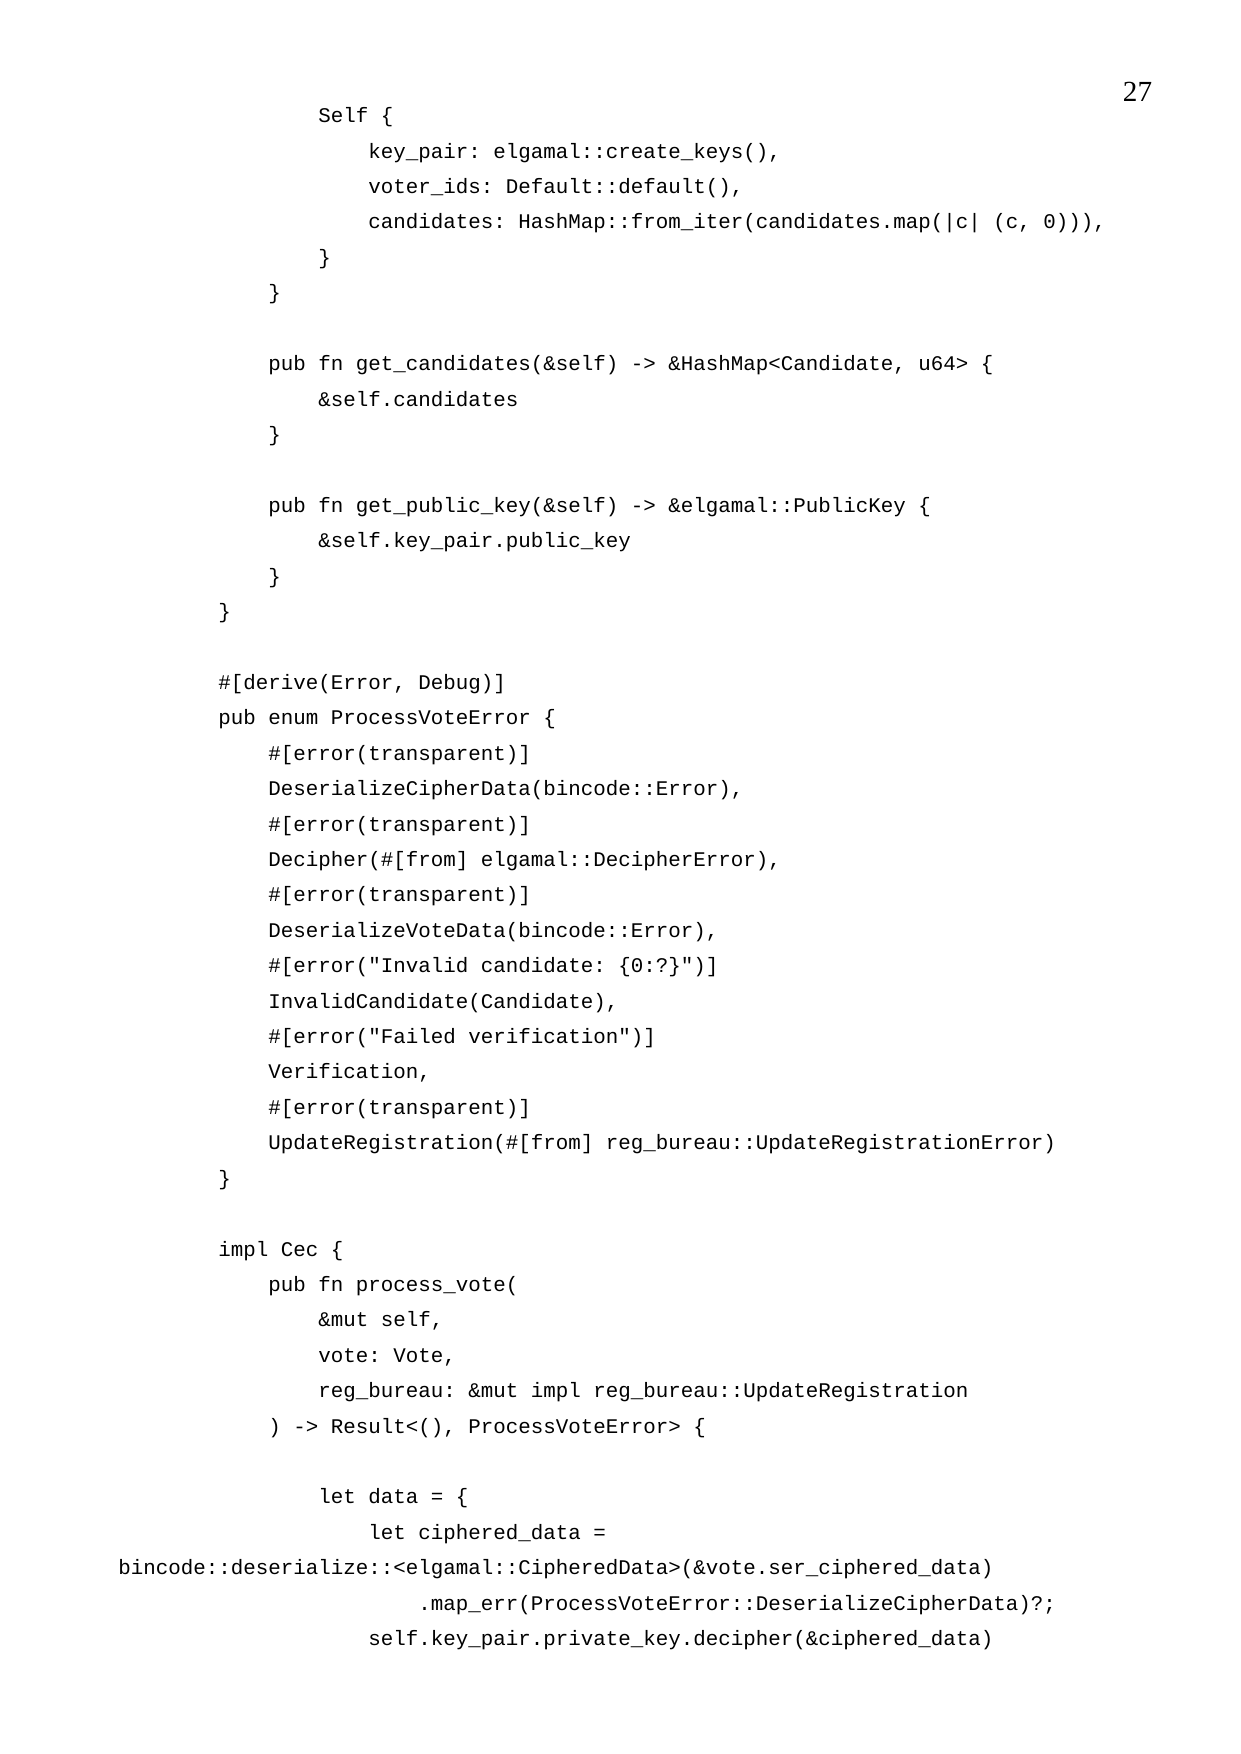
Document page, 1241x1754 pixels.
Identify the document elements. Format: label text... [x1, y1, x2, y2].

text &mut self, [118, 1309, 1122, 1333]
text } [118, 247, 1122, 271]
text key_pair: elgamal::create_keys(), [118, 141, 1122, 164]
text #[error("Invalid candidate: {0:?}")] [118, 955, 1122, 979]
text voter_ids: Default::default(), [118, 176, 1122, 200]
text #[error(transparent)] [118, 743, 1122, 766]
text &self.key_pair.public_key [118, 530, 1122, 554]
text Verification, [118, 1061, 1122, 1085]
text ) -> Result<(), ProcessVoteError> { [118, 1416, 1122, 1439]
text &self.candidates [118, 388, 1122, 412]
text } [118, 424, 1122, 448]
text #[error(transparent)] [118, 884, 1122, 908]
text .map_err(ProcessVoteError::DeserializeCipherData)?; [118, 1593, 1122, 1616]
text Self { [118, 105, 1122, 129]
text #[error(transparent)] [118, 1097, 1122, 1121]
text let data = { [118, 1486, 1122, 1510]
text DeserializeCipherData(bincode::Error), [118, 778, 1122, 802]
text vote: Vote, [118, 1345, 1122, 1368]
text #[error("Failed verification")] [118, 1026, 1122, 1050]
text candidates: HashMap::from_iter(candidates.map(|c| (c, 0))), [118, 211, 1122, 235]
text UpdateRegistration(#[from] reg_bureau::UpdateRegistrationError) [118, 1132, 1122, 1156]
text self.key_pair.private_key.decipher(&ciphered_data) [118, 1628, 1122, 1652]
text pub enum ProcessVoteError { [118, 707, 1122, 731]
text DeserializeVoteData(bincode::Error), [118, 920, 1122, 943]
text pub fn get_public_key(&self) -> &elgamal::PublicKey { [118, 495, 1122, 518]
text Decipher(#[from] elgamal::DecipherError), [118, 849, 1122, 873]
text } [118, 601, 1122, 625]
text impl Cec { [118, 1238, 1122, 1262]
text } [118, 282, 1122, 306]
text reg_bureau: &mut impl reg_bureau::UpdateRegistration [118, 1380, 1122, 1404]
text #[derive(Error, Debug)] [118, 672, 1122, 696]
text } [118, 566, 1122, 589]
text } [118, 1168, 1122, 1191]
text InvalidCandidate(Candidate), [118, 991, 1122, 1014]
text let ciphered_data = bincode::deserialize::<elgamal::CipheredData>(&vote.ser_ciphered_data) [118, 1522, 1122, 1581]
text #[error(transparent)] [118, 813, 1122, 837]
text pub fn get_candidates(&self) -> &HashMap<Candidate, u64> { [118, 353, 1122, 377]
text pub fn process_vote( [118, 1274, 1122, 1298]
